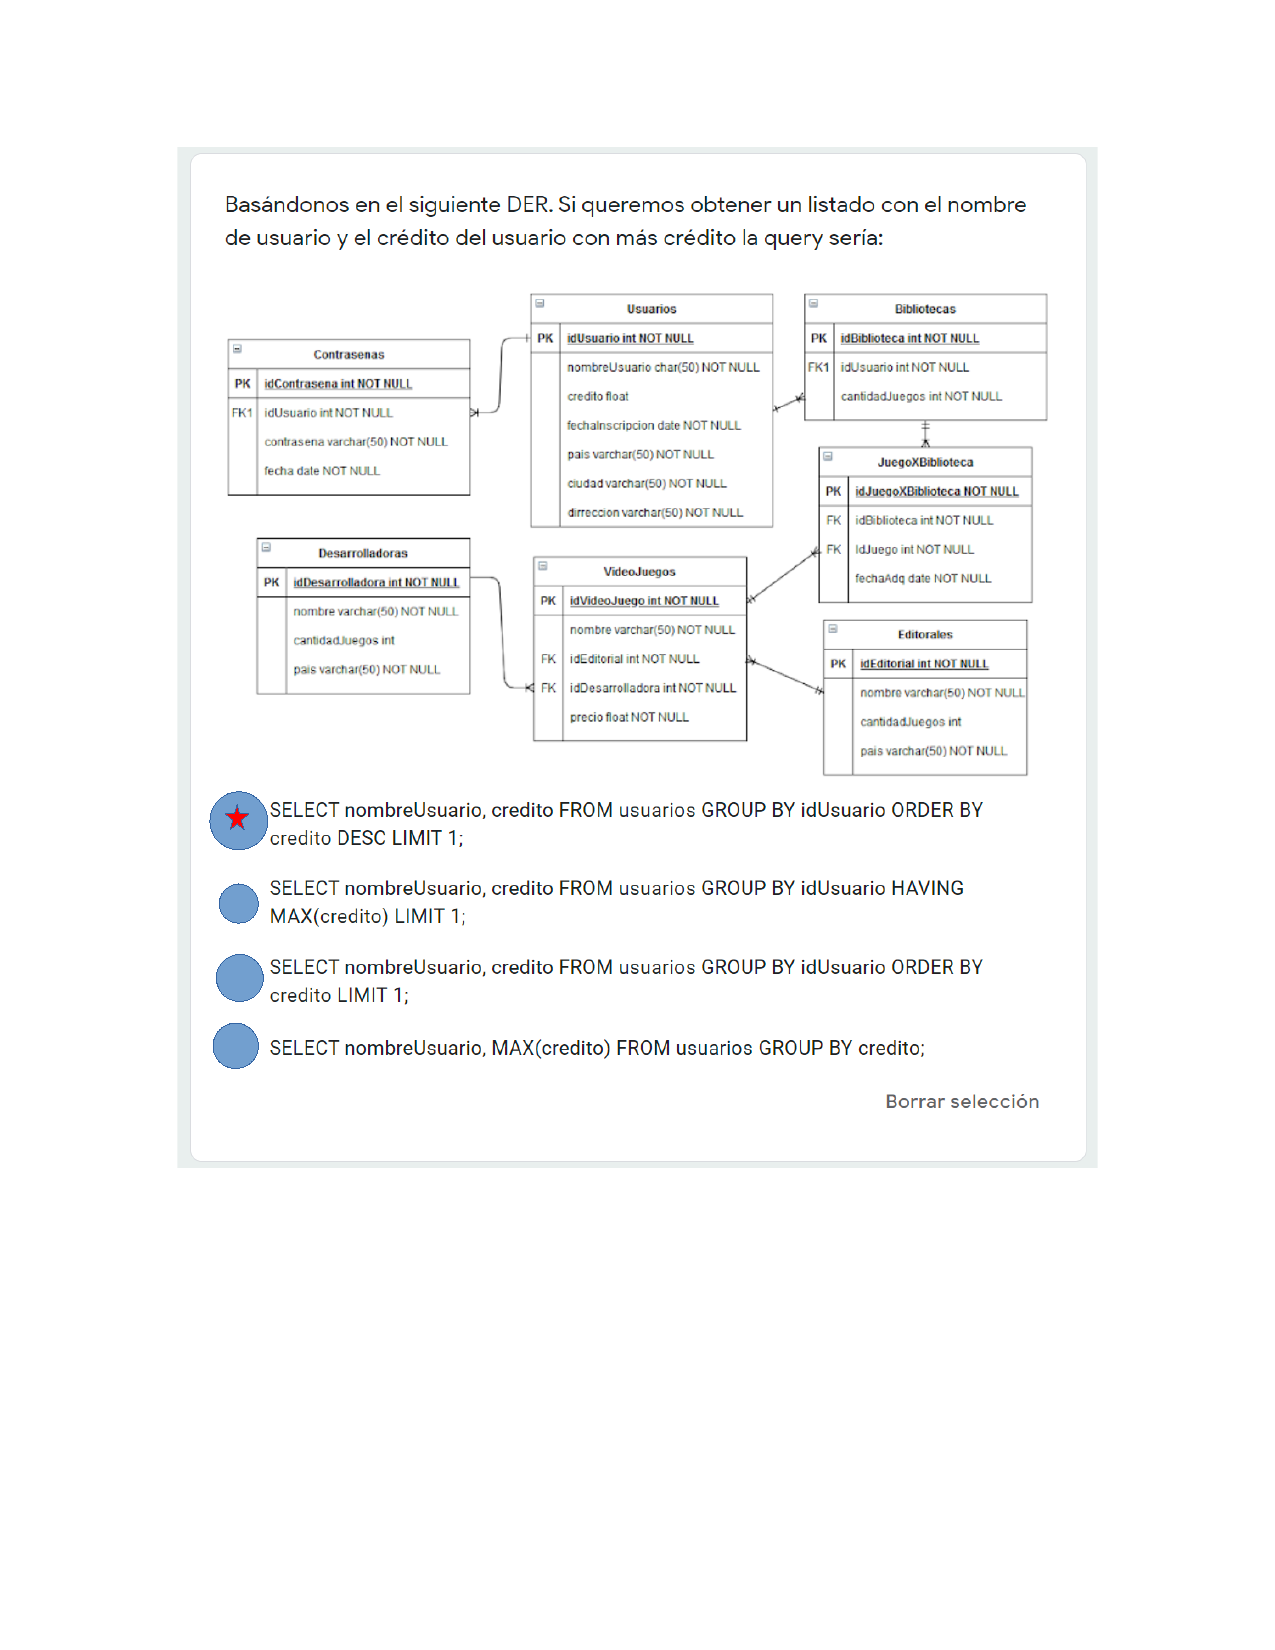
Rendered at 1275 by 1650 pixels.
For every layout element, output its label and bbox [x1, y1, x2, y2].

picture [177, 147, 1098, 1168]
